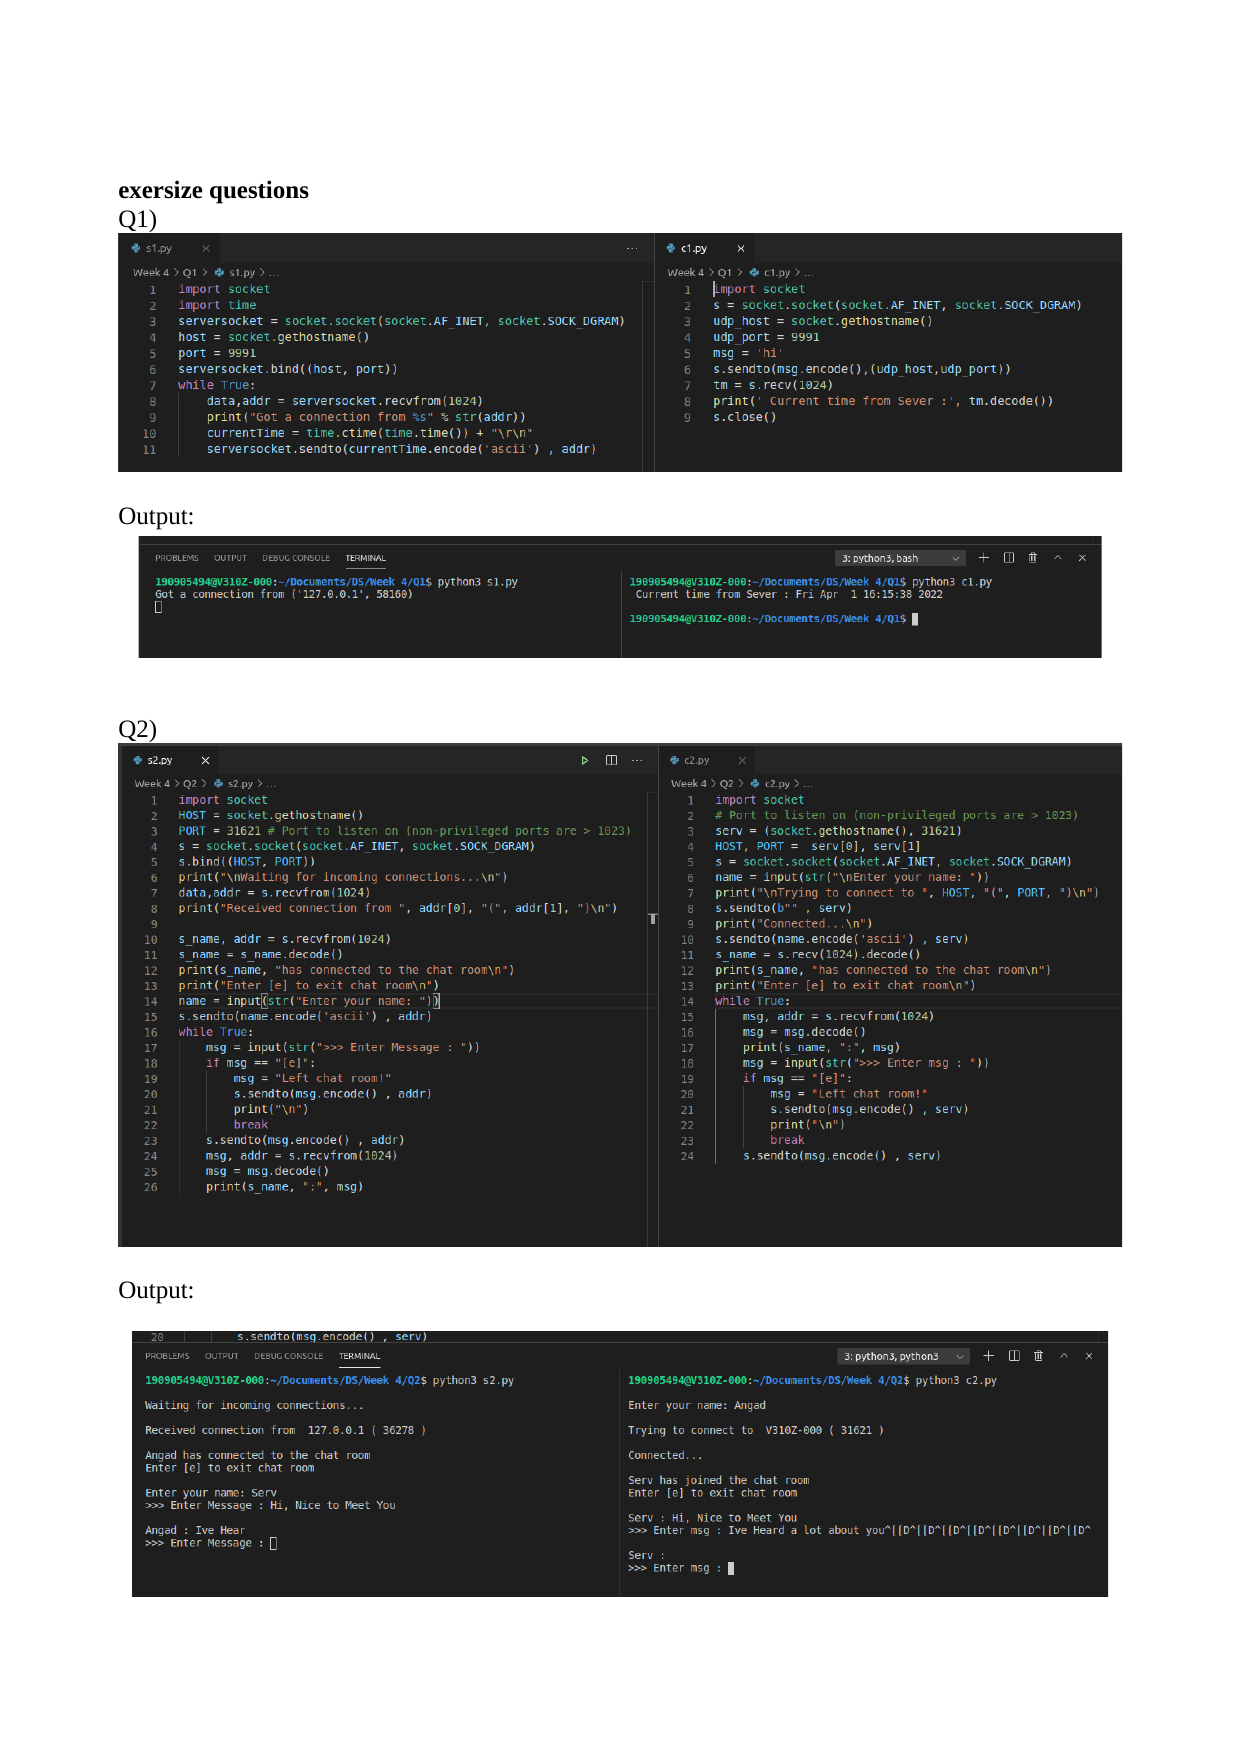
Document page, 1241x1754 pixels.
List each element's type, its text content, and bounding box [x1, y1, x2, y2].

picture [118, 743, 1123, 1247]
text Q1) [118, 204, 1122, 233]
picture [132, 1331, 1109, 1597]
text Q2) [118, 714, 1122, 743]
text Output: [118, 501, 1122, 529]
text exersize questions [118, 176, 1122, 204]
picture [138, 536, 1102, 658]
text Output: [118, 1276, 1122, 1304]
picture [118, 233, 1123, 472]
